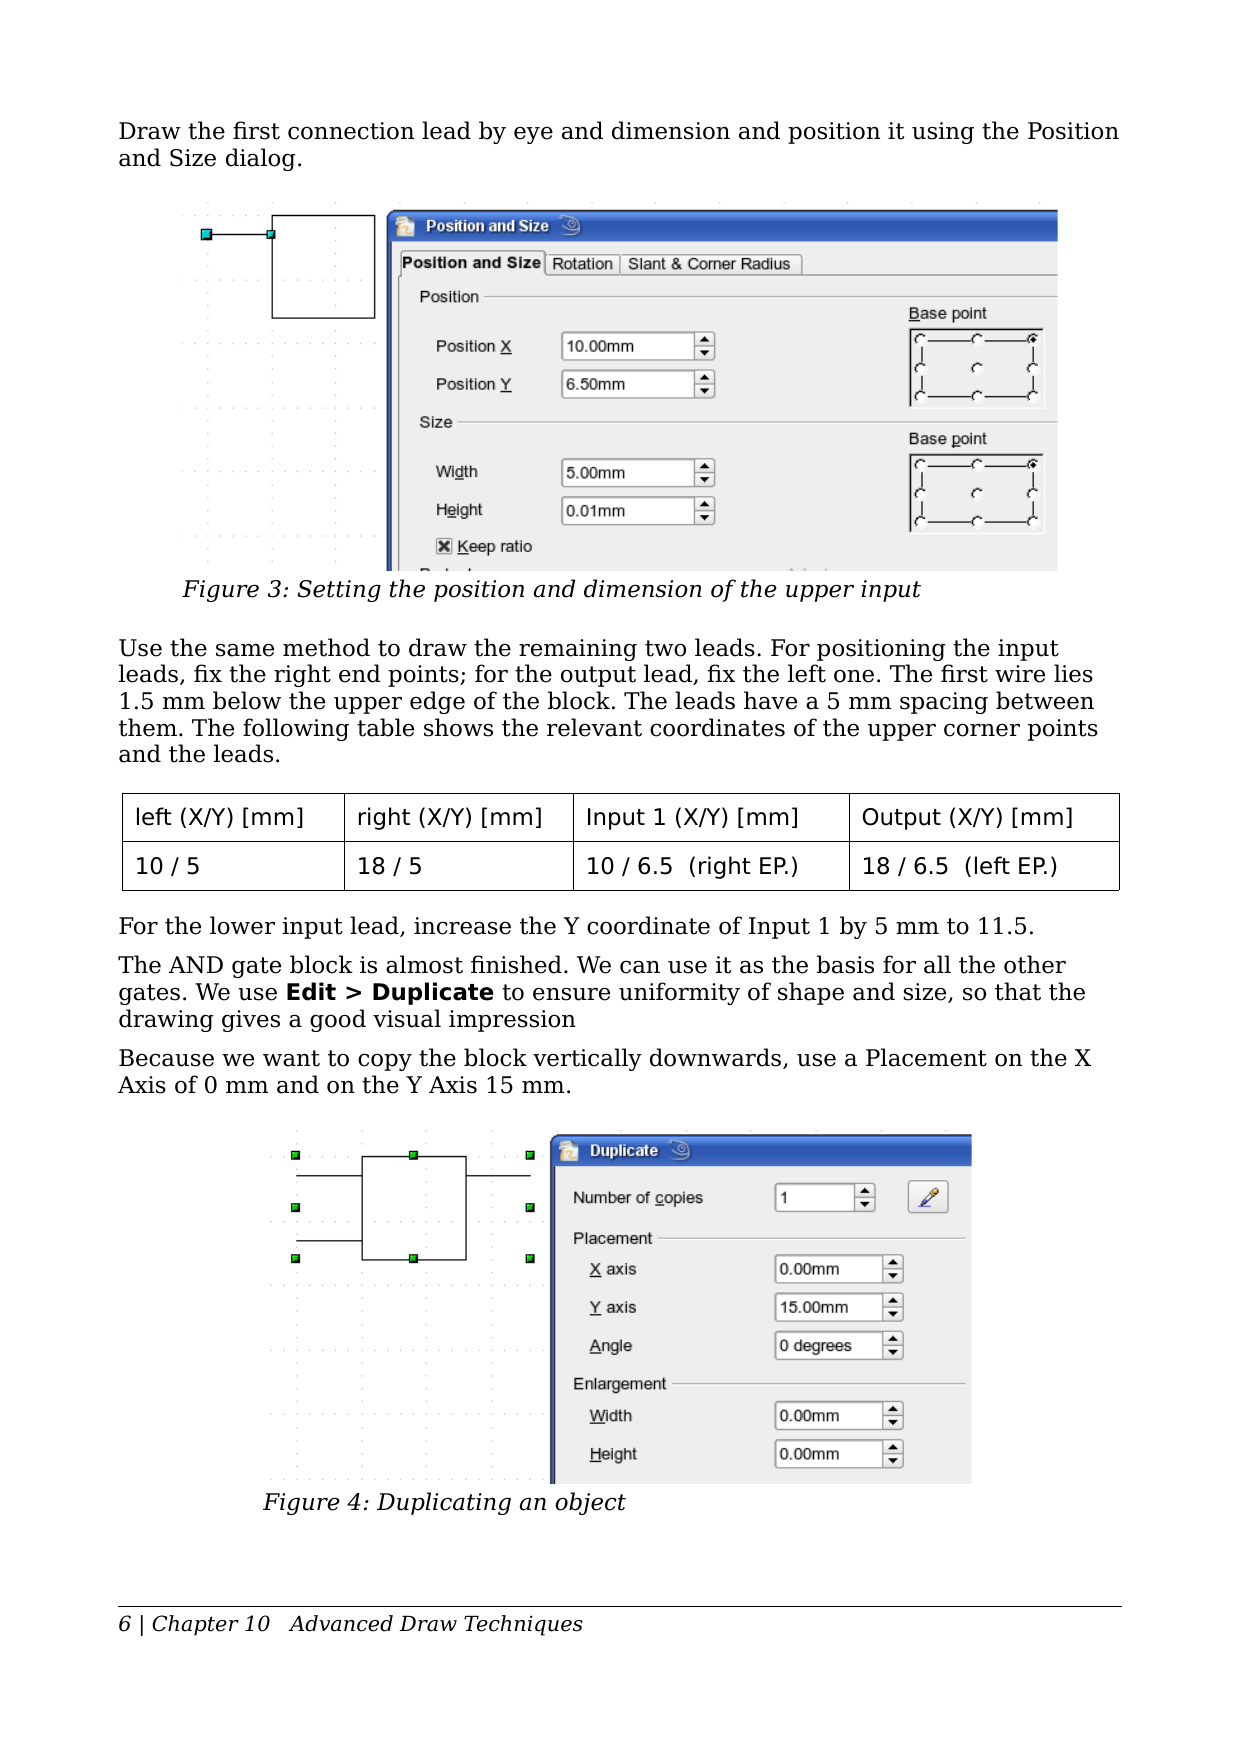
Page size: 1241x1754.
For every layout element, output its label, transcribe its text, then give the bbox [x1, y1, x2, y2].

text For the lower input lead, increase the Y coordinate of Input 1 by 5 mm to 11.5. [118, 913, 1122, 940]
table_header right (X/Y) [mm] [345, 794, 573, 841]
text The AND gate block is almost finished. We can use it as the basis for all the other gates. We use Edit > Duplicate to ensure uniformity of shape and size, so that the drawing gives a good visual impression [118, 953, 1122, 1033]
table_cell 10 / 6.5 (right EP.) [574, 842, 849, 890]
picture [182, 196, 1058, 571]
text Figure 4: Duplicating an object [263, 1489, 977, 1516]
picture [263, 1123, 972, 1484]
table_cell 10 / 5 [123, 842, 344, 890]
table_header Output (X/Y) [mm] [850, 794, 1119, 841]
text Because we want to copy the block vertically downwards, use a Placement on the X Axis of 0 mm and on the Y Axis 15 mm. [118, 1045, 1122, 1098]
table_cell 18 / 5 [345, 842, 573, 890]
text Use the same method to draw the remaining two leads. For positioning the input leads, fix the right end points; for the output lead, fix the left one. The first wire lies 1.5 mm below the upper edge of the block. The leads have a 5 mm spacing between them. The following table shows the relevant coordinates of the upper corner points and the leads. [118, 635, 1122, 768]
table_cell 18 / 6.5 (left EP.) [850, 842, 1119, 890]
text Draw the first connection lead by eye and dimension and position it using the Position and Size dialog. [118, 118, 1122, 171]
table_header Input 1 (X/Y) [mm] [574, 794, 849, 841]
text Figure 3: Setting the position and dimension of the upper input [183, 577, 1057, 603]
table_header left (X/Y) [mm] [123, 794, 344, 841]
